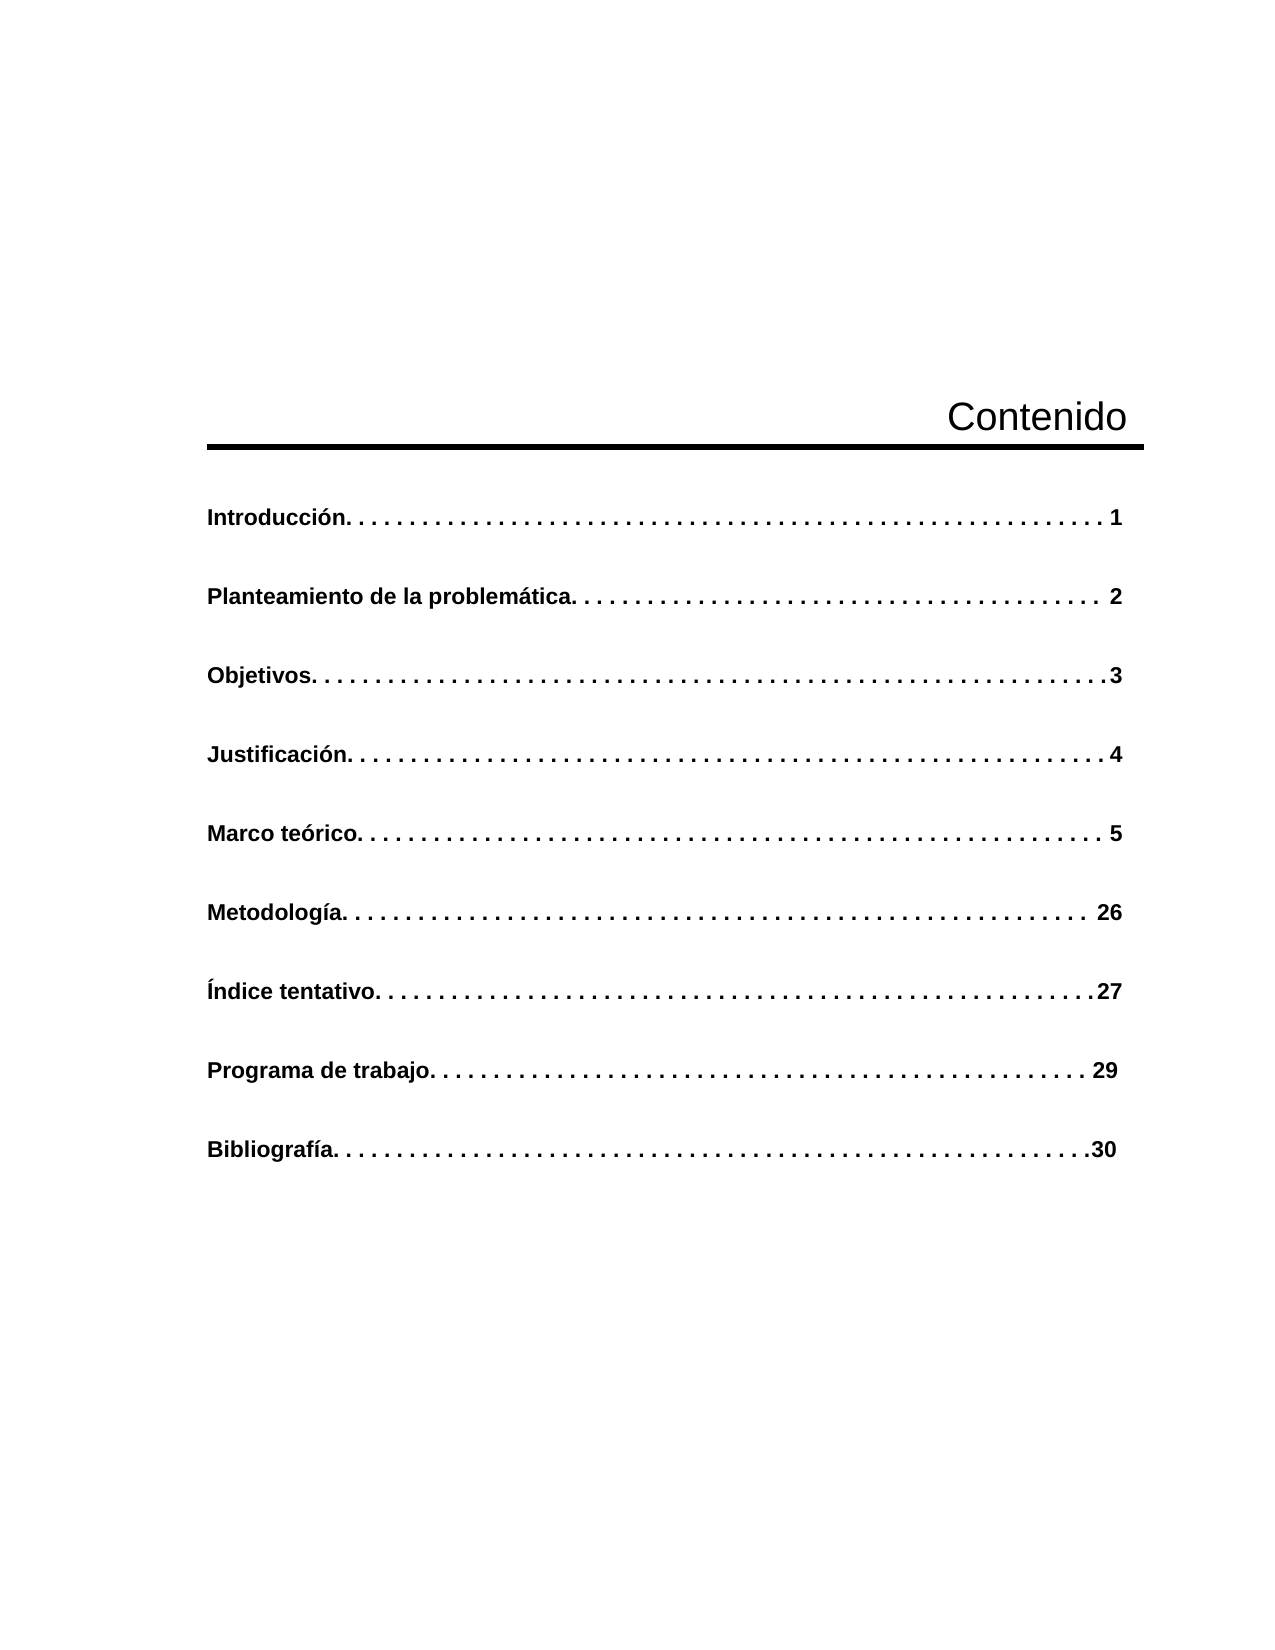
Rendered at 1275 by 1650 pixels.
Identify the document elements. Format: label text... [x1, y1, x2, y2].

text Bibliografía. . . . . . . . . . . . . . . . . . . . . . . . . . . . . . . . . . . . . . . . . . . . . . . . . . . . . . . . . . . . 30 [207, 1136, 1127, 1162]
text Justificación. . . . . . . . . . . . . . . . . . . . . . . . . . . . . . . . . . . . . . . . . . . . . . . . . . . . . . . . . . . . 4 [207, 741, 1127, 768]
text Índice tentativo. . . . . . . . . . . . . . . . . . . . . . . . . . . . . . . . . . . . . . . . . . . . . . . . . . . . . . . . . 27 [207, 978, 1127, 1004]
text Contenido [207, 393, 1127, 438]
text Objetivos. . . . . . . . . . . . . . . . . . . . . . . . . . . . . . . . . . . . . . . . . . . . . . . . . . . . . . . . . . . . . . . 3 [207, 662, 1127, 689]
text Introducción. . . . . . . . . . . . . . . . . . . . . . . . . . . . . . . . . . . . . . . . . . . . . . . . . . . . . . . . . . . . 1 [207, 504, 1127, 531]
text Programa de trabajo. . . . . . . . . . . . . . . . . . . . . . . . . . . . . . . . . . . . . . . . . . . . . . . . . . . . 29 [207, 1057, 1127, 1083]
text Planteamiento de la problemática. . . . . . . . . . . . . . . . . . . . . . . . . . . . . . . . . . . . . . . . . . 2 [207, 583, 1127, 610]
text Marco teórico. . . . . . . . . . . . . . . . . . . . . . . . . . . . . . . . . . . . . . . . . . . . . . . . . . . . . . . . . . . 5 [207, 820, 1127, 847]
text Metodología. . . . . . . . . . . . . . . . . . . . . . . . . . . . . . . . . . . . . . . . . . . . . . . . . . . . . . . . . . . 26 [207, 899, 1127, 926]
